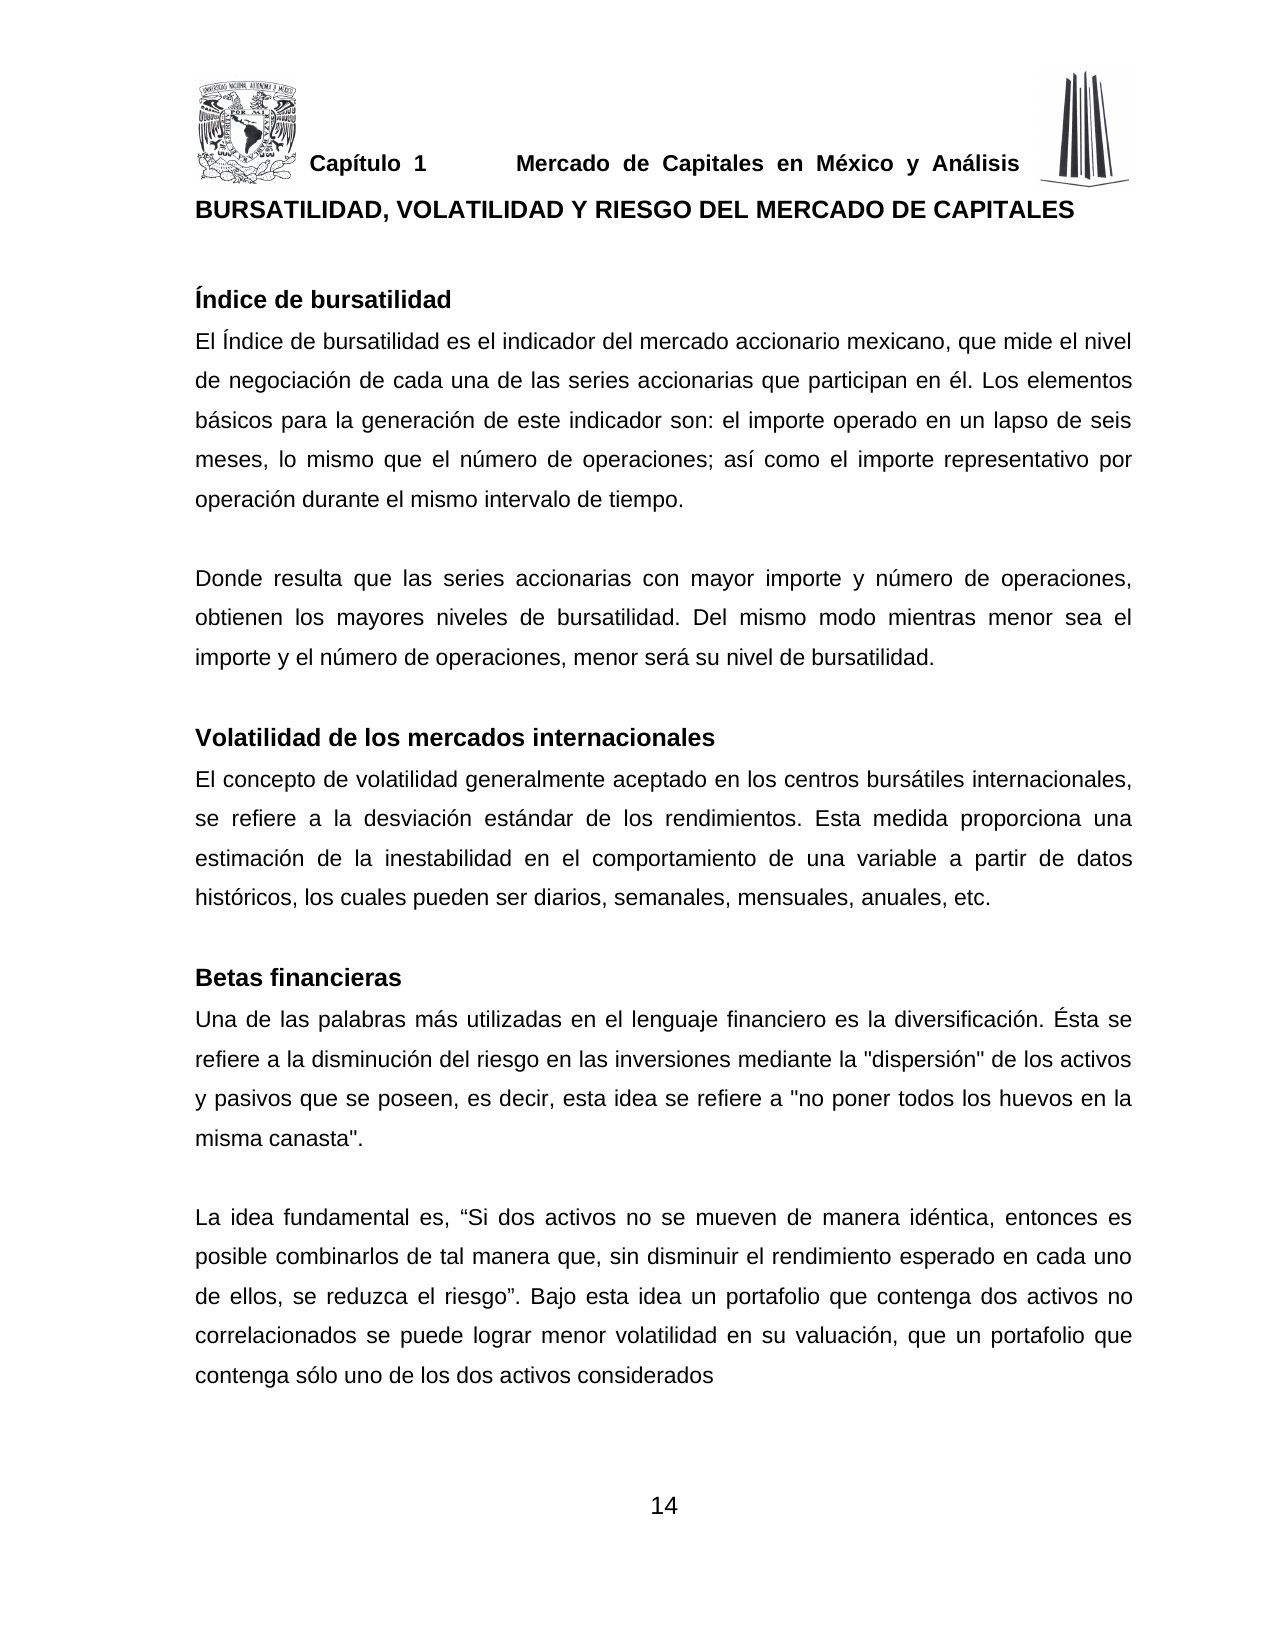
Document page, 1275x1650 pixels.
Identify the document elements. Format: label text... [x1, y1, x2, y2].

text La idea fundamental es, “Si dos activos no se mueven de manera idéntica, entonces es posible combinarlos de tal manera que, sin disminuir el rendimiento esperado en cada uno de ellos, se reduzca el riesgo”. Bajo esta idea un portafolio que contenga dos activos no correlacionados se puede lograr menor volatilidad en su valuación, que un portafolio que contenga sólo uno de los dos activos considerados [195, 1204, 1133, 1388]
text El concepto de volatilidad generalmente aceptado en los centros bursátiles internacionales, se refiere a la desviación estándar de los rendimientos. Esta medida proporciona una estimación de la inestabilidad en el comportamiento de una variable a partir de datos históricos, los cuales pueden ser diarios, semanales, mensuales, anuales, etc. [195, 766, 1133, 911]
text Índice de bursatilidad [195, 285, 1133, 313]
text Donde resulta que las series accionarias con mayor importe y número de operaciones, obtienen los mayores niveles de bursatilidad. Del mismo modo mientras menor sea el importe y el número de operaciones, menor será su nivel de bursatilidad. [195, 565, 1133, 670]
text Betas financieras [195, 963, 1133, 992]
text BURSATILIDAD, VOLATILIDAD Y RIESGO DEL MERCADO DE CAPITALES [195, 195, 1133, 224]
picture [1034, 65, 1136, 193]
text El Índice de bursatilidad es el indicador del mercado accionario mexicano, que mide el nivel de negociación de cada una de las series accionarias que participan en él. Los elementos básicos para la generación de este indicador son: el importe operado en un lapso de seis meses, lo mismo que el número de operaciones; así como el importe representativo por operación durante el mismo intervalo de tiempo. [195, 328, 1133, 512]
text Volatilidad de los mercados internacionales [195, 723, 1133, 751]
text Una de las palabras más utilizadas en el lenguaje financiero es la diversificación. Ésta se refiere a la disminución del riesgo en las inversiones mediante la "dispersión" de los activos y pasivos que se poseen, es decir, esta idea se refiere a "no poner todos los huevos en la misma canasta". [195, 1006, 1133, 1151]
